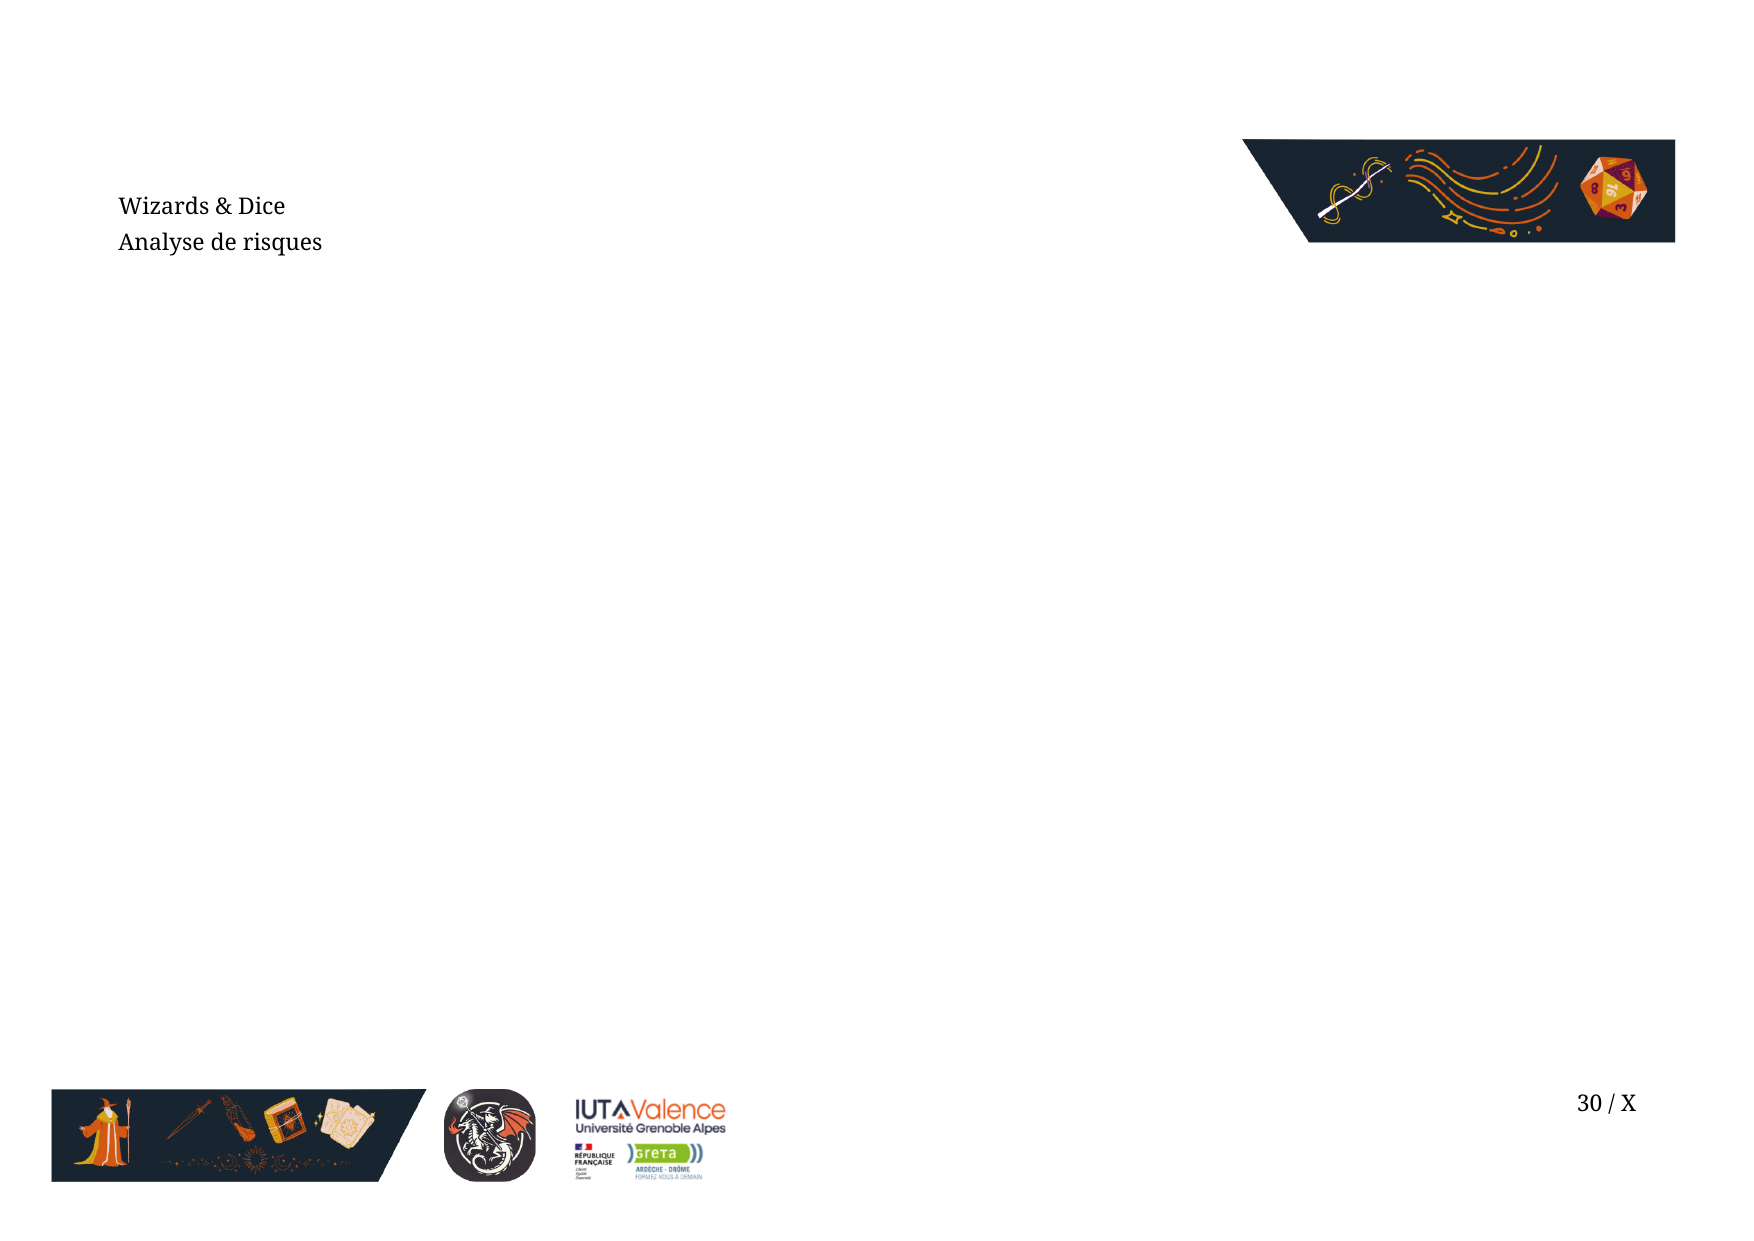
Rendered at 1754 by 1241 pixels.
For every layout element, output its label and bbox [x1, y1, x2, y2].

picture [43, 1078, 750, 1191]
picture [1236, 136, 1683, 246]
